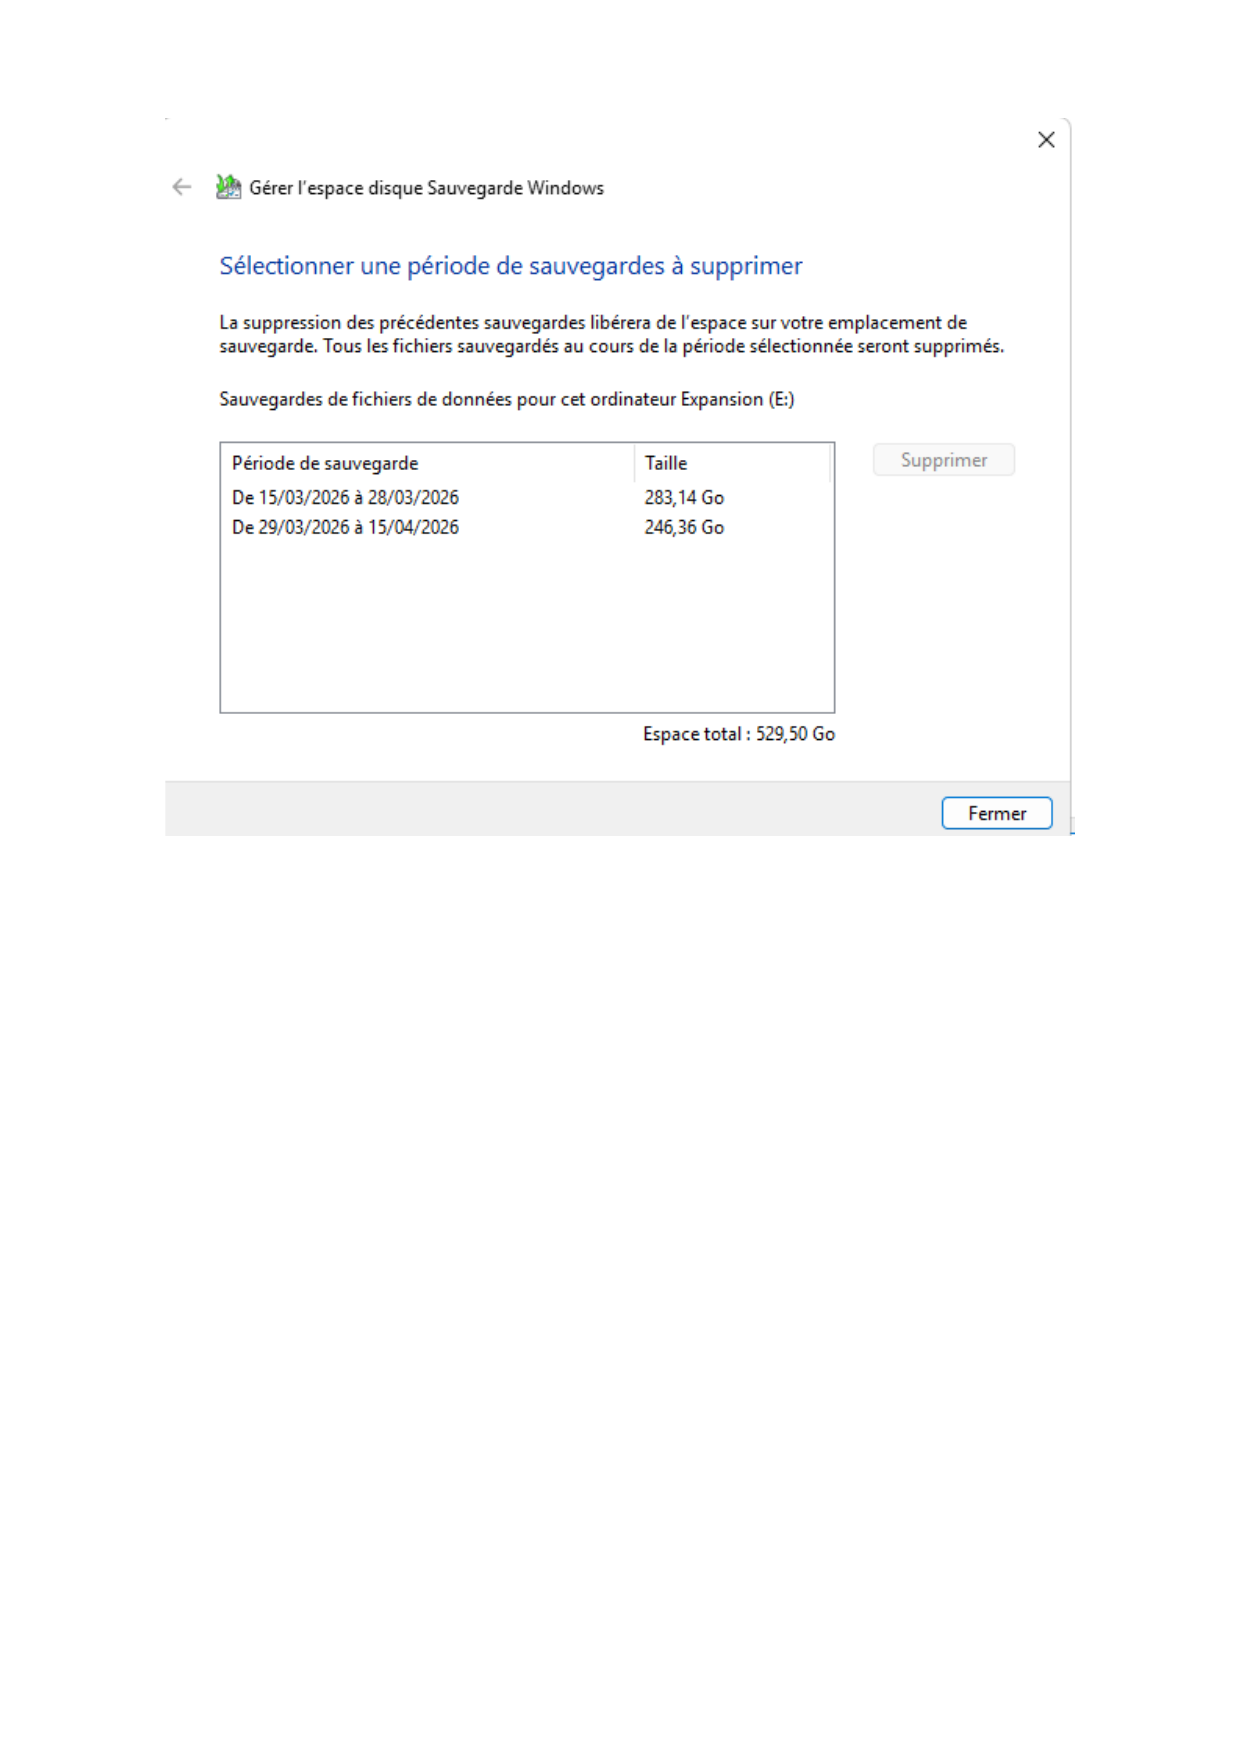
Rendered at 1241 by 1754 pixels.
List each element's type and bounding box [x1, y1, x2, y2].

picture [165, 118, 1075, 836]
